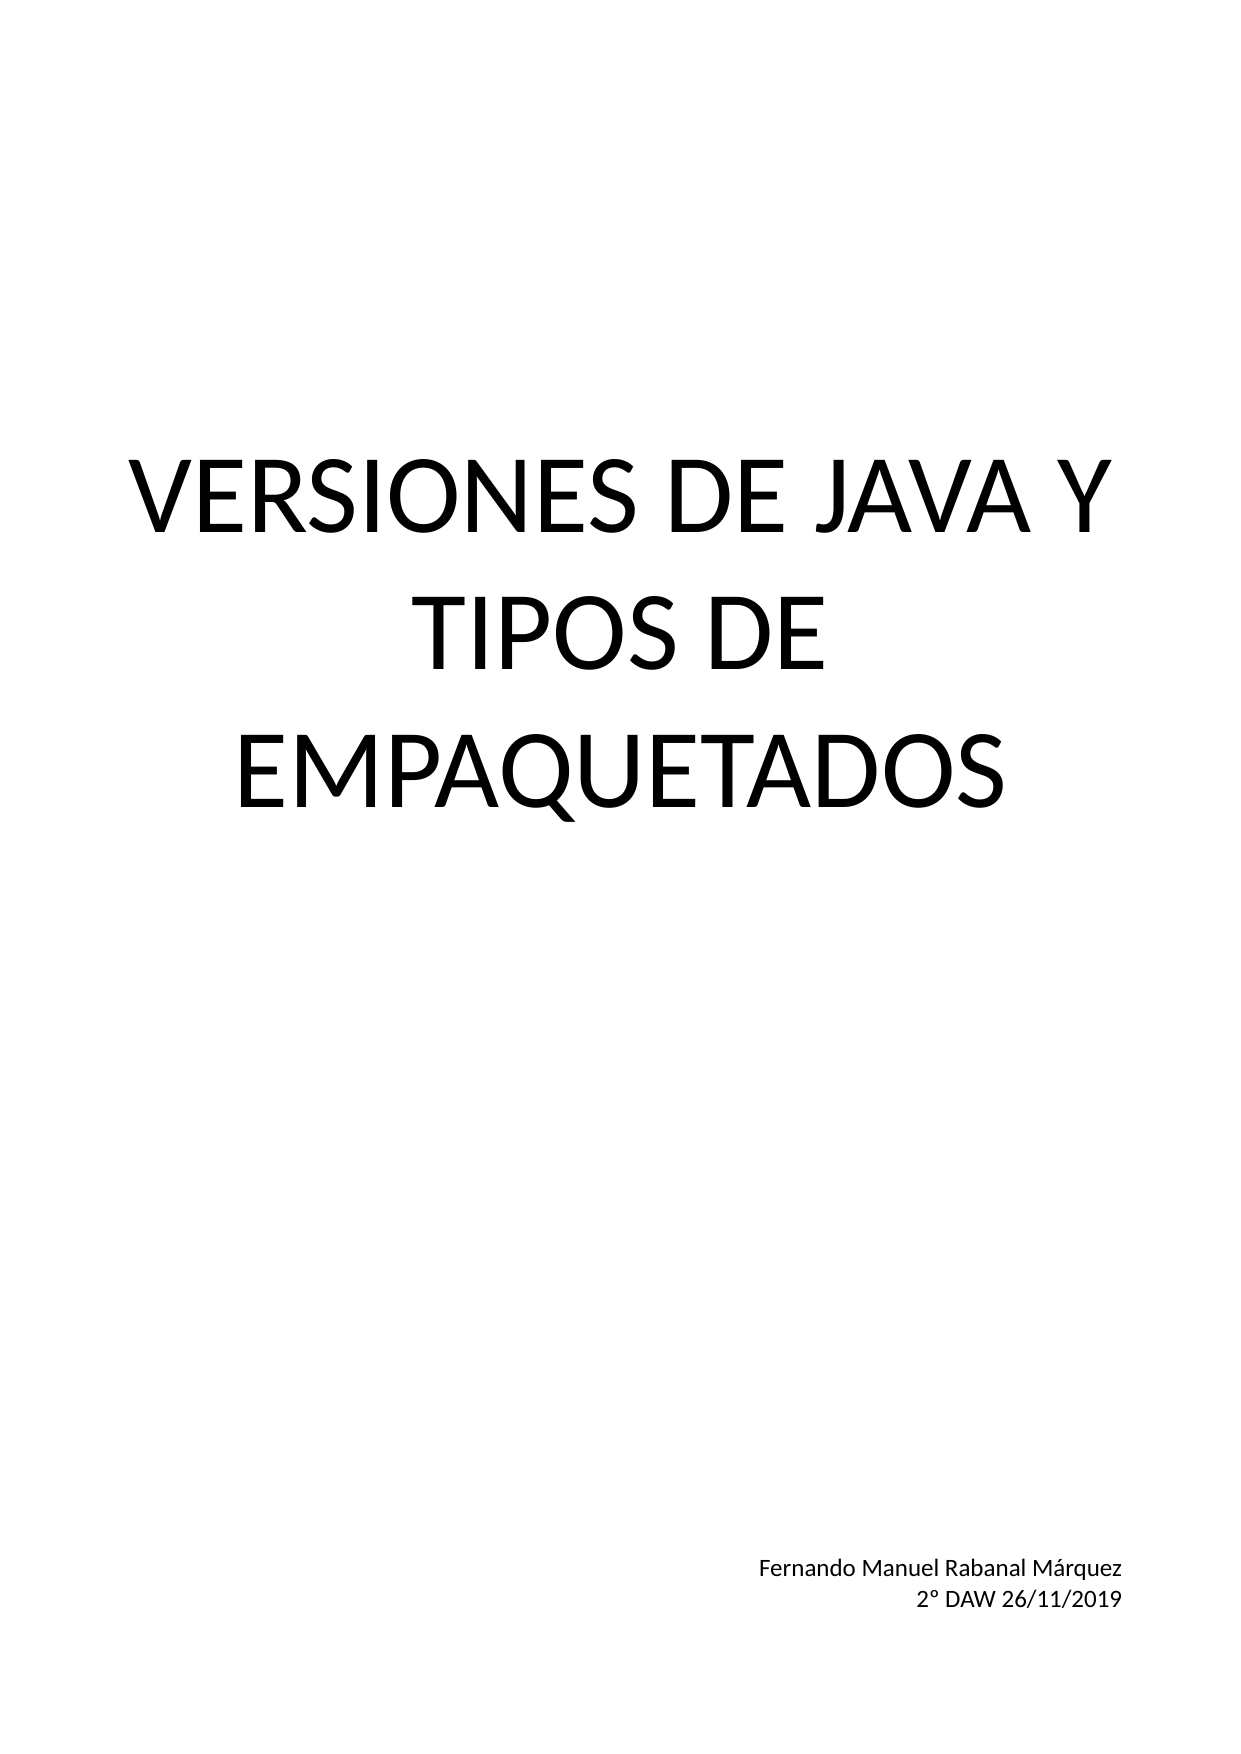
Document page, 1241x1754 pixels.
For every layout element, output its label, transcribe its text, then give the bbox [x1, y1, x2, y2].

text 2º DAW 26/11/2019 [118, 1583, 1122, 1613]
text VERSIONES DE JAVA Y TIPOS DE EMPAQUETADOS [118, 423, 1122, 835]
text Fernando Manuel Rabanal Márquez [118, 1552, 1122, 1583]
